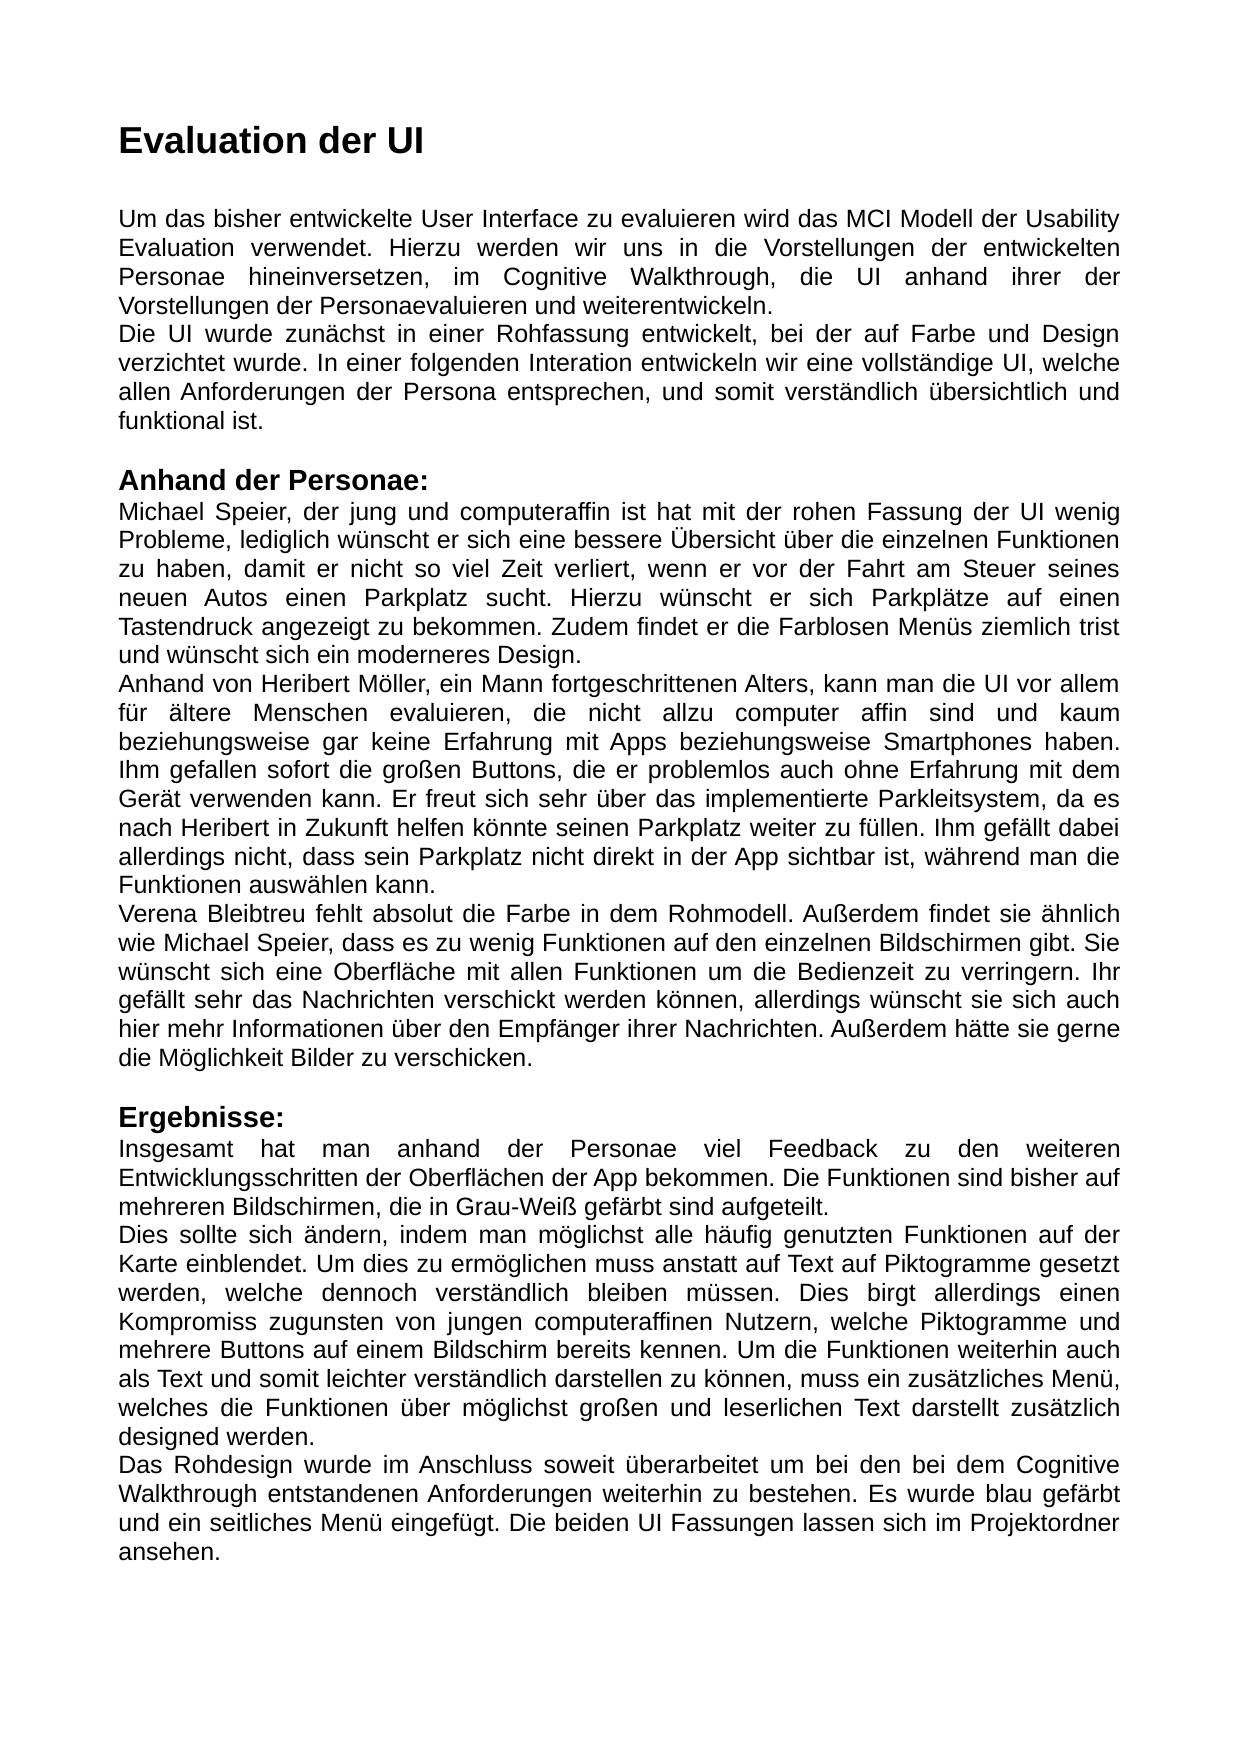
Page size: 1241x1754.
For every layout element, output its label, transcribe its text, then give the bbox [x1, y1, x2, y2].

text Dies sollte sich ändern, indem man möglichst alle häufig genutzten Funktionen auf der Karte einblendet. Um dies zu ermöglichen muss anstatt auf Text auf Piktogramme gesetzt werden, welche dennoch verständlich bleiben müssen. Dies birgt allerdings einen Kompromiss zugunsten von jungen computeraffinen Nutzern, welche Piktogramme und mehrere Buttons auf einem Bildschirm bereits kennen. Um die Funktionen weiterhin auch als Text und somit leichter verständlich darstellen zu können, muss ein zusätzliches Menü, welches die Funktionen über möglichst großen und leserlichen Text darstellt zusätzlich designed werden. [118, 1220, 1122, 1450]
text Evaluation der UI [118, 118, 1122, 161]
text Das Rohdesign wurde im Anschluss soweit überarbeitet um bei den bei dem Cognitive Walkthrough entstandenen Anforderungen weiterhin zu bestehen. Es wurde blau gefärbt und ein seitliches Menü eingefügt. Die beiden UI Fassungen lassen sich im Projektordner ansehen. [118, 1450, 1122, 1565]
text Verena Bleibtreu fehlt absolut die Farbe in dem Rohmodell. Außerdem findet sie ähnlich wie Michael Speier, dass es zu wenig Funktionen auf den einzelnen Bildschirmen gibt. Sie wünscht sich eine Oberfläche mit allen Funktionen um die Bedienzeit zu verringern. Ihr gefällt sehr das Nachrichten verschickt werden können, allerdings wünscht sie sich auch hier mehr Informationen über den Empfänger ihrer Nachrichten. Außerdem hätte sie gerne die Möglichkeit Bilder zu verschicken. [118, 899, 1122, 1072]
text Anhand von Heribert Möller, ein Mann fortgeschrittenen Alters, kann man die UI vor allem für ältere Menschen evaluieren, die nicht allzu computer affin sind und kaum beziehungsweise gar keine Erfahrung mit Apps beziehungsweise Smartphones haben. Ihm gefallen sofort die großen Buttons, die er problemlos auch ohne Erfahrung mit dem Gerät verwenden kann. Er freut sich sehr über das implementierte Parkleitsystem, da es nach Heribert in Zukunft helfen könnte seinen Parkplatz weiter zu füllen. Ihm gefällt dabei allerdings nicht, dass sein Parkplatz nicht direkt in der App sichtbar ist, während man die Funktionen auswählen kann. [118, 669, 1122, 899]
text Um das bisher entwickelte User Interface zu evaluieren wird das MCI Modell der Usability Evaluation verwendet. Hierzu werden wir uns in die Vorstellungen der entwickelten Personae hineinversetzen, im Cognitive Walkthrough, die UI anhand ihrer der Vorstellungen der Personaevaluieren und weiterentwickeln. [118, 204, 1122, 319]
text Michael Speier, der jung und computeraffin ist hat mit der rohen Fassung der UI wenig Probleme, lediglich wünscht er sich eine bessere Übersicht über die einzelnen Funktionen zu haben, damit er nicht so viel Zeit verliert, wenn er vor der Fahrt am Steuer seines neuen Autos einen Parkplatz sucht. Hierzu wünscht er sich Parkplätze auf einen Tastendruck angezeigt zu bekommen. Zudem findet er die Farblosen Menüs ziemlich trist und wünscht sich ein moderneres Design. [118, 497, 1122, 669]
text Ergebnisse: [118, 1100, 1122, 1134]
text Insgesamt hat man anhand der Personae viel Feedback zu den weiteren Entwicklungsschritten der Oberflächen der App bekommen. Die Funktionen sind bisher auf mehreren Bildschirmen, die in Grau-Weiß gefärbt sind aufgeteilt. [118, 1134, 1122, 1220]
text Die UI wurde zunächst in einer Rohfassung entwickelt, bei der auf Farbe und Design verzichtet wurde. In einer folgenden Interation entwickeln wir eine vollständige UI, welche allen Anforderungen der Persona entsprechen, und somit verständlich übersichtlich und funktional ist. [118, 319, 1122, 434]
text Anhand der Personae: [118, 463, 1122, 497]
